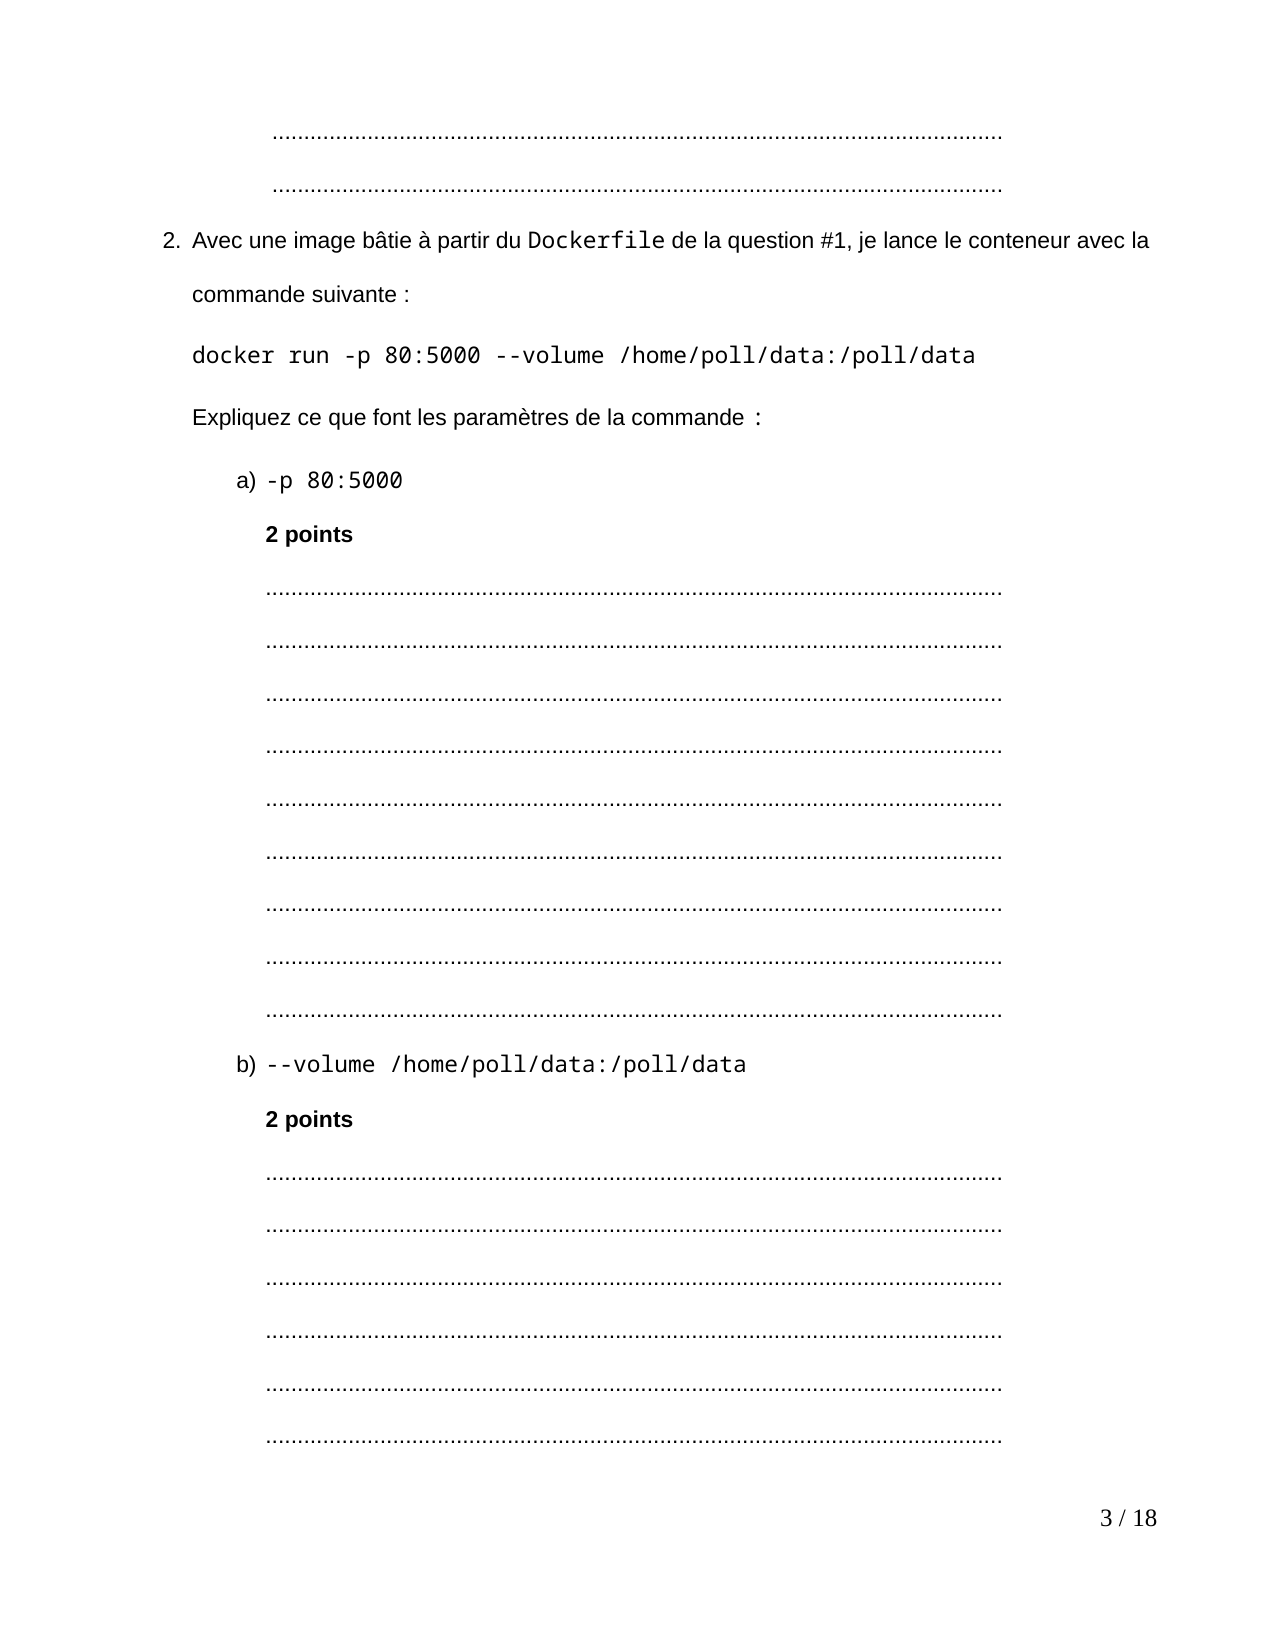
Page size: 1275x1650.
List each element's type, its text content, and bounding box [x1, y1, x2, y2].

list --volume /home/poll/data:/poll/data 2 points [236, 1048, 1157, 1449]
list VOLUME /poll/data [236, 118, 1157, 197]
list Avec une image bâtie à partir du Dockerfile de la question #1, je lance le conteneur avec la commande suivante : docker run -p 80:5000 --volume /home/poll/data:/poll/data Expliquez ce que font les paramètres de la commande : [162, 223, 1157, 432]
list -p 80:5000 2 points [236, 464, 1157, 1022]
